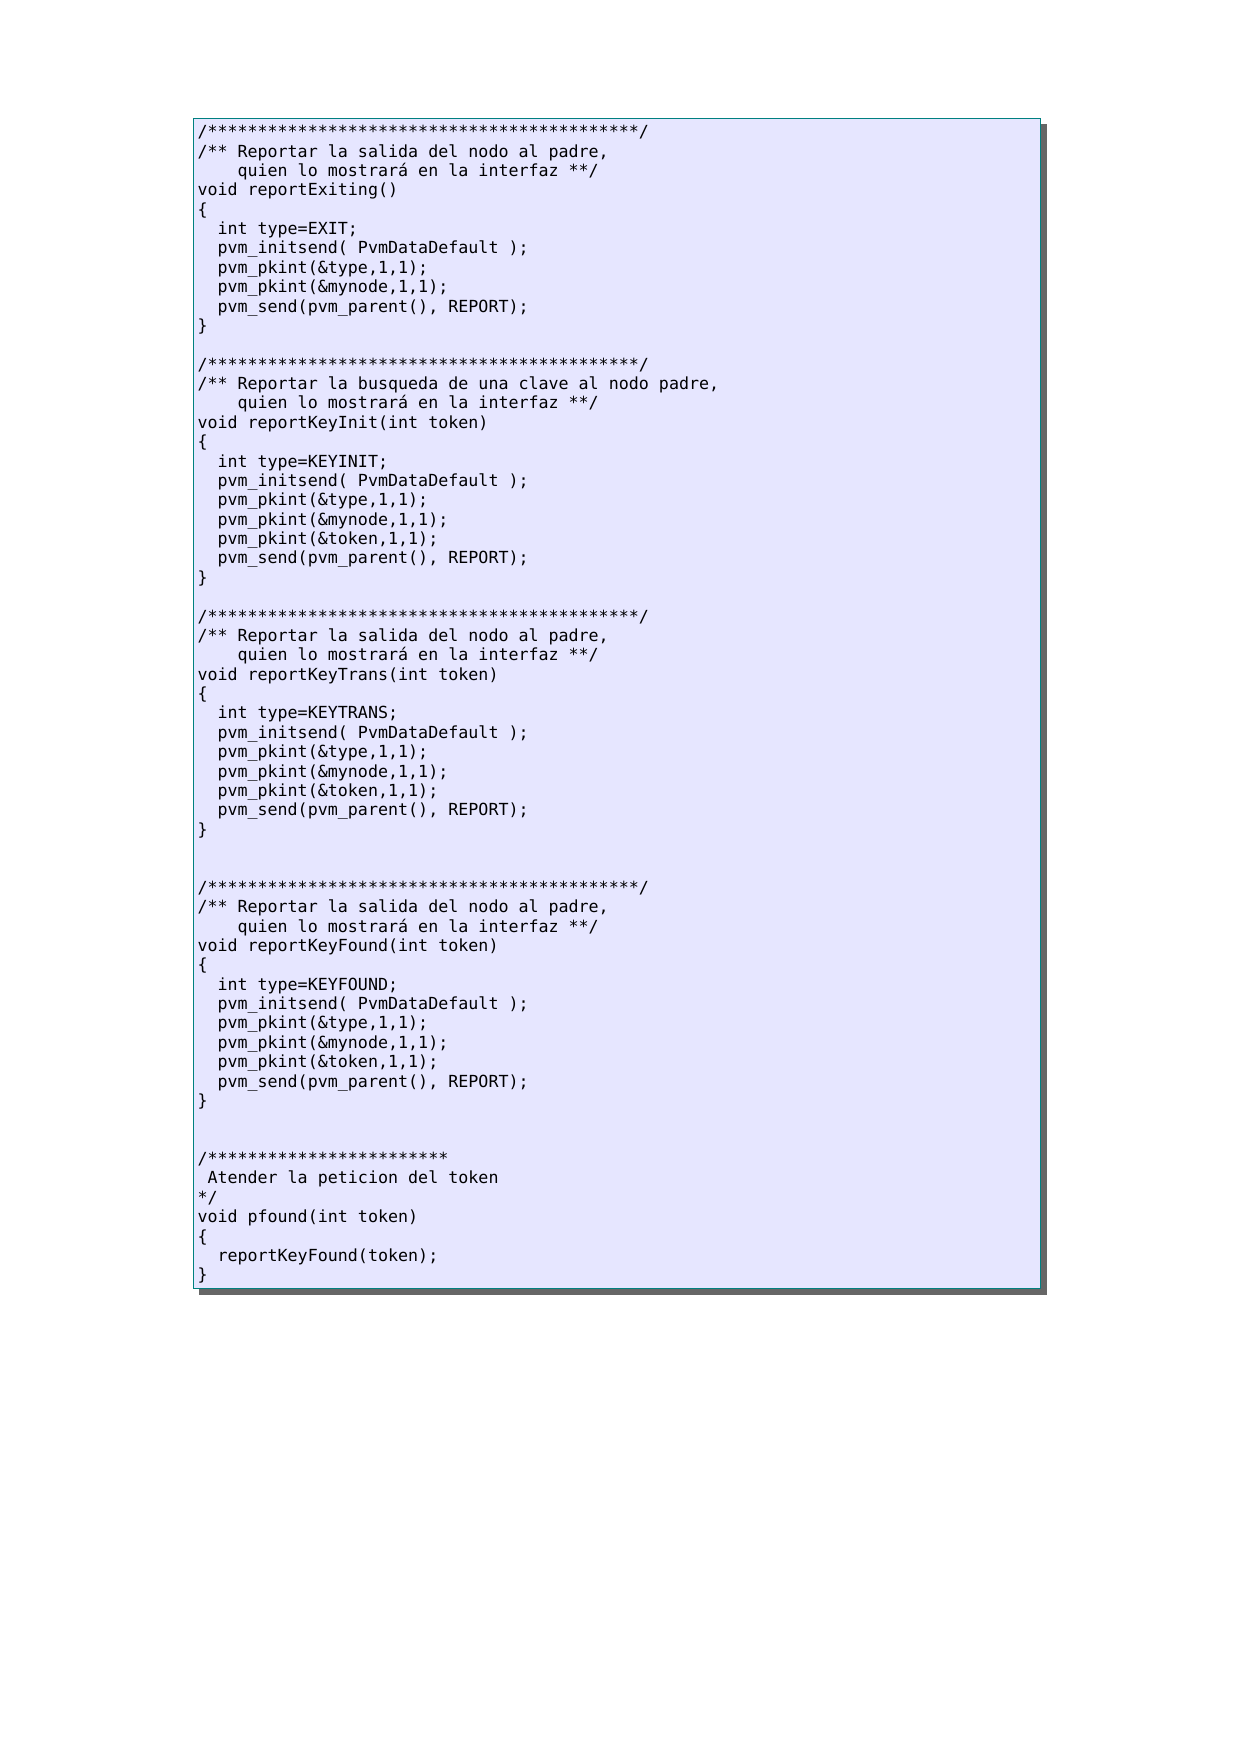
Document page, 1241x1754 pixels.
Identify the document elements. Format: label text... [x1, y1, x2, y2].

text { [194, 196, 1040, 215]
text void reportKeyFound(int token) [194, 932, 1040, 951]
text pvm_send(pvm_parent(), REPORT); [194, 292, 1040, 312]
text pvm_pkint(&type,1,1); [194, 486, 1040, 506]
text void reportKeyTrans(int token) [194, 661, 1040, 680]
text pvm_initsend( PvmDataDefault ); [194, 467, 1040, 486]
text } [194, 816, 1040, 835]
text /************************ [194, 1145, 1040, 1164]
text pvm_pkint(&type,1,1); [194, 738, 1040, 757]
text pvm_pkint(&type,1,1); [194, 254, 1040, 273]
text { [194, 428, 1040, 447]
text pvm_pkint(&type,1,1); [194, 1009, 1040, 1029]
text Atender la peticion del token [194, 1164, 1040, 1184]
text quien lo mostrará en la interfaz **/ [194, 157, 1040, 176]
text int type=KEYFOUND; [194, 971, 1040, 990]
text /*******************************************/ [194, 351, 1040, 370]
text pvm_pkint(&mynode,1,1); [194, 1029, 1040, 1048]
text } [194, 1261, 1040, 1288]
text int type=KEYINIT; [194, 447, 1040, 467]
text void reportKeyInit(int token) [194, 409, 1040, 428]
text quien lo mostrará en la interfaz **/ [194, 912, 1040, 932]
text int type=EXIT; [194, 215, 1040, 234]
text /** Reportar la salida del nodo al padre, [194, 137, 1040, 157]
text quien lo mostrará en la interfaz **/ [194, 641, 1040, 661]
text /** Reportar la salida del nodo al padre, [194, 893, 1040, 912]
text { [194, 951, 1040, 971]
text reportKeyFound(token); [194, 1242, 1040, 1261]
text pvm_initsend( PvmDataDefault ); [194, 990, 1040, 1009]
text void pfound(int token) [194, 1203, 1040, 1222]
text } [194, 312, 1040, 331]
text /** Reportar la busqueda de una clave al nodo padre, [194, 370, 1040, 389]
text pvm_pkint(&mynode,1,1); [194, 273, 1040, 292]
text pvm_initsend( PvmDataDefault ); [194, 719, 1040, 738]
text { [194, 1222, 1040, 1242]
text /** Reportar la salida del nodo al padre, [194, 622, 1040, 641]
text pvm_initsend( PvmDataDefault ); [194, 234, 1040, 254]
text /*******************************************/ [194, 119, 1040, 137]
text pvm_pkint(&token,1,1); [194, 777, 1040, 796]
text /*******************************************/ [194, 602, 1040, 622]
text } [194, 1087, 1040, 1106]
text void reportExiting() [194, 176, 1040, 196]
text pvm_send(pvm_parent(), REPORT); [194, 796, 1040, 816]
text pvm_send(pvm_parent(), REPORT); [194, 544, 1040, 564]
text quien lo mostrará en la interfaz **/ [194, 389, 1040, 409]
text /*******************************************/ [194, 874, 1040, 893]
text pvm_send(pvm_parent(), REPORT); [194, 1067, 1040, 1087]
text pvm_pkint(&mynode,1,1); [194, 506, 1040, 525]
text pvm_pkint(&mynode,1,1); [194, 757, 1040, 777]
text pvm_pkint(&token,1,1); [194, 525, 1040, 544]
text */ [194, 1184, 1040, 1203]
text } [194, 564, 1040, 583]
text { [194, 680, 1040, 699]
text int type=KEYTRANS; [194, 699, 1040, 719]
text pvm_pkint(&token,1,1); [194, 1048, 1040, 1067]
